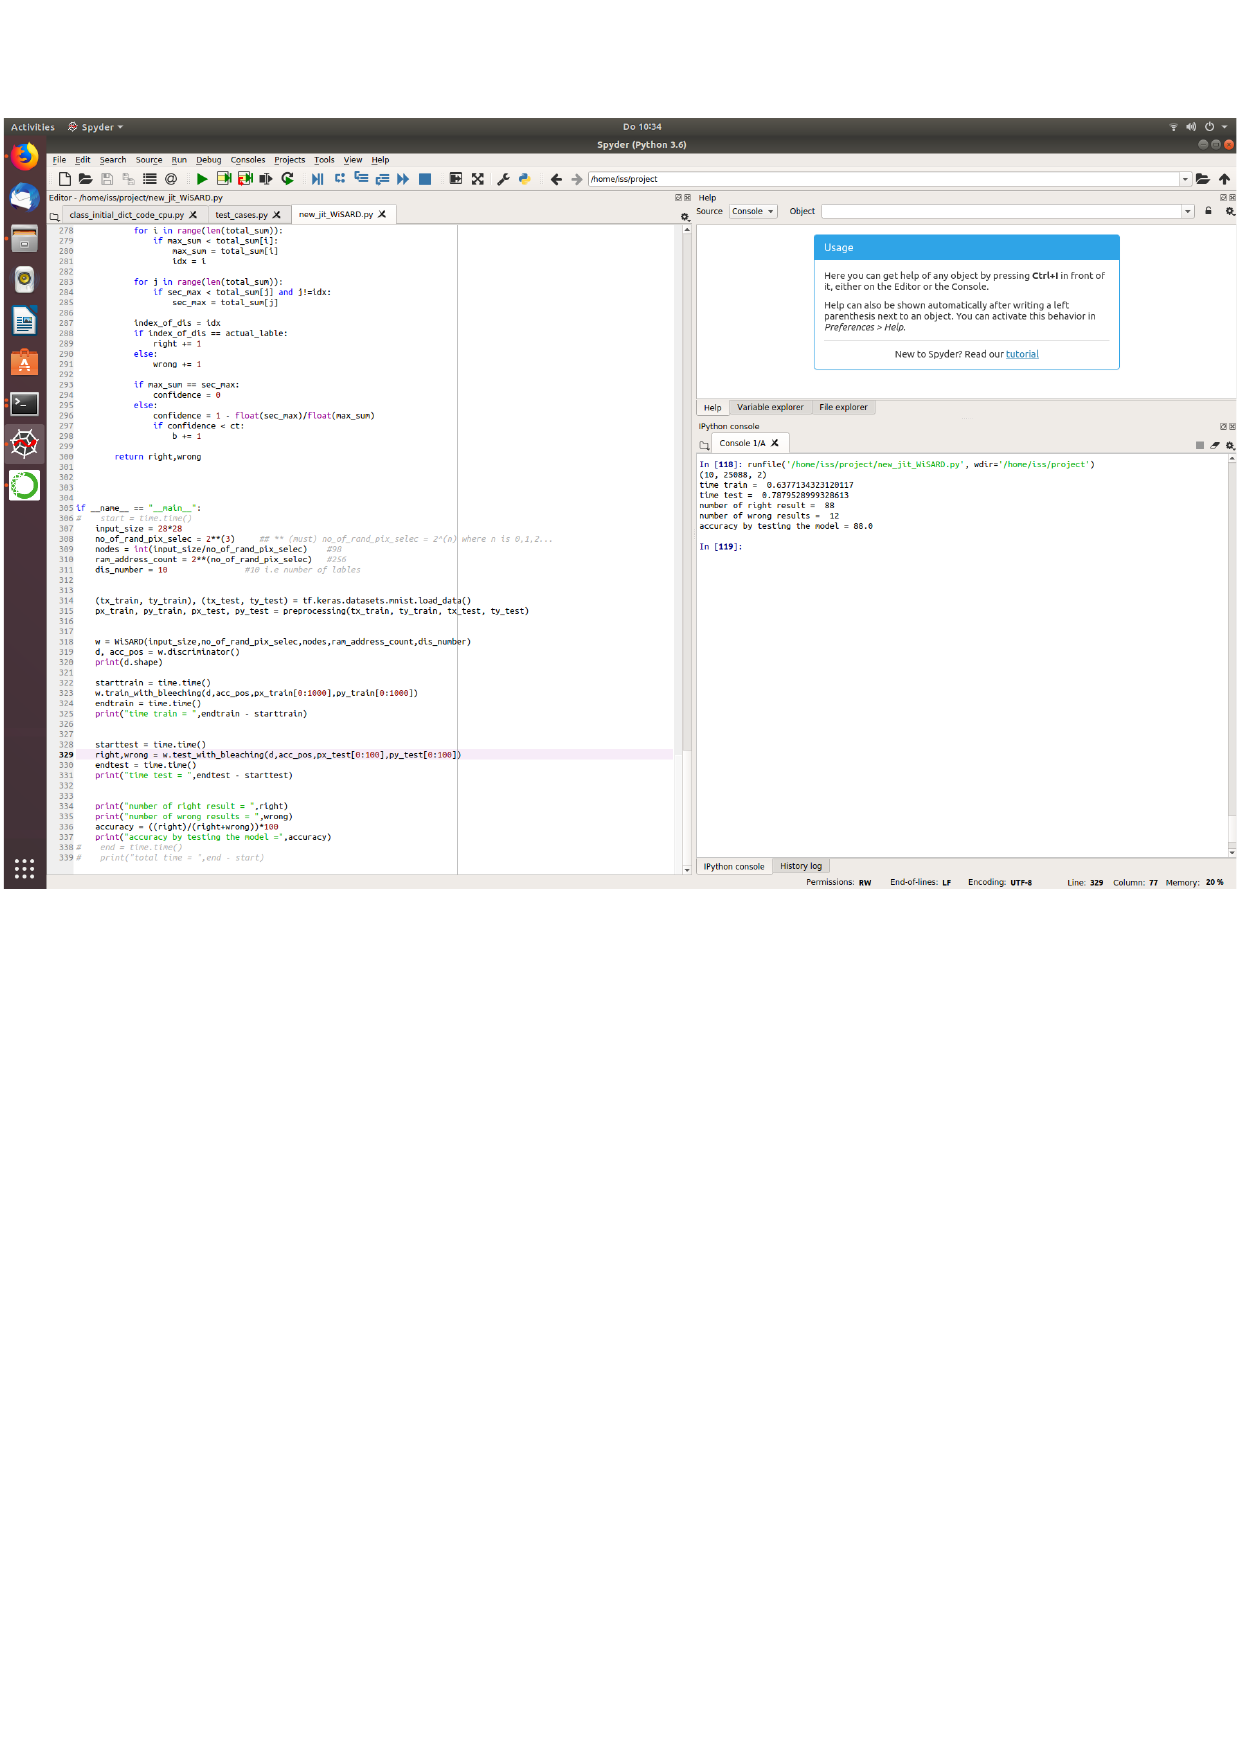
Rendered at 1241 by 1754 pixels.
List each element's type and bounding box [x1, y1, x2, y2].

picture [3, 118, 1237, 889]
